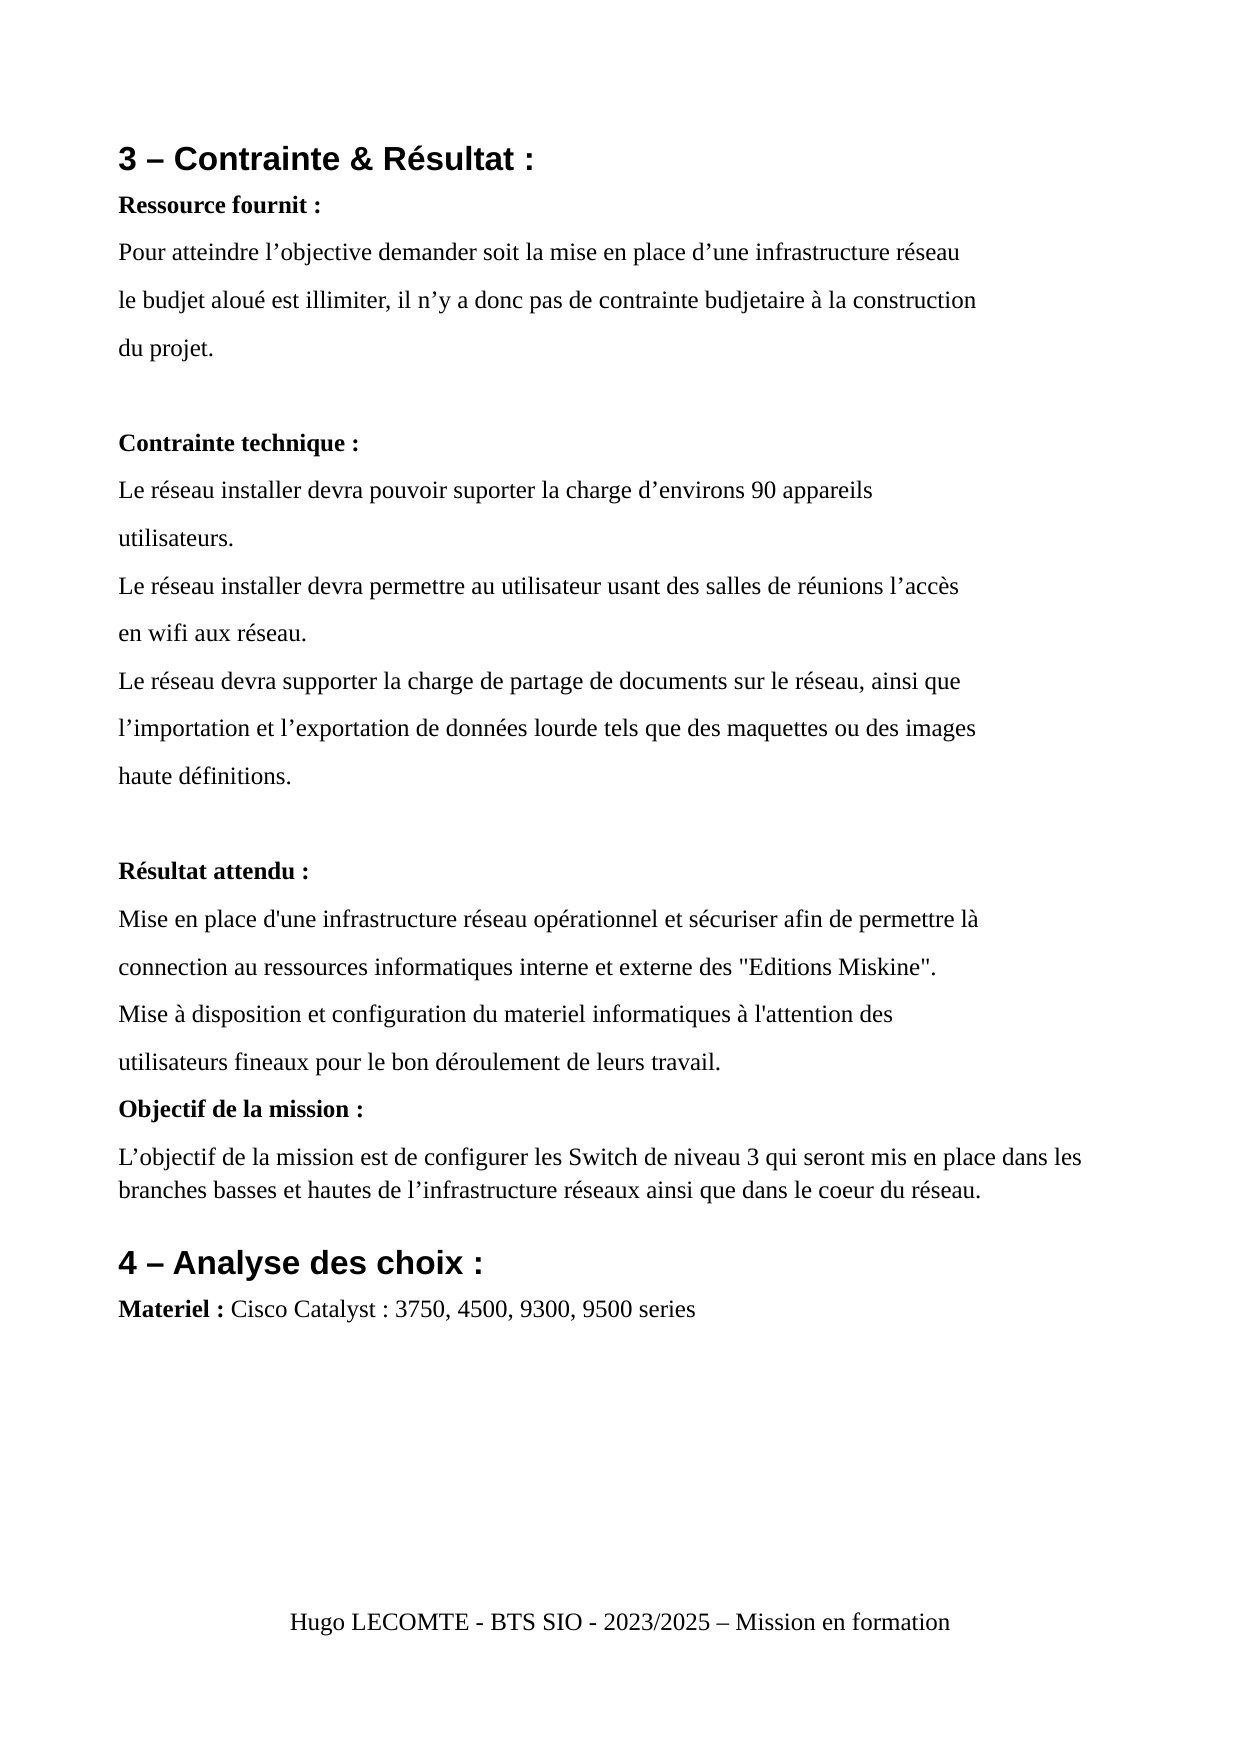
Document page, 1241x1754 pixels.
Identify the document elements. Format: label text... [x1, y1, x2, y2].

text l’importation et l’exportation de données lourde tels que des maquettes ou des images [118, 713, 1122, 742]
text utilisateurs. [118, 523, 1122, 552]
text Mise en place d'une infrastructure réseau opérationnel et sécuriser afin de permettre là [118, 904, 1122, 933]
text Le réseau installer devra permettre au utilisateur usant des salles de réunions l’accès [118, 571, 1122, 599]
text haute définitions. [118, 761, 1122, 790]
text Pour atteindre l’objective demander soit la mise en place d’une infrastructure réseau [118, 237, 1122, 266]
text Résultat attendu : [118, 856, 1122, 885]
text Le réseau devra supporter la charge de partage de documents sur le réseau, ainsi que [118, 666, 1122, 695]
subtitle 4 – Analyse des choix : [118, 1243, 1122, 1282]
text Contrainte technique : [118, 428, 1122, 457]
text utilisateurs fineaux pour le bon déroulement de leurs travail. [118, 1047, 1122, 1076]
text le budjet aloué est illimiter, il n’y a donc pas de contrainte budjetaire à la construction [118, 285, 1122, 314]
text Le réseau installer devra pouvoir suporter la charge d’environs 90 appareils [118, 476, 1122, 504]
text L’objectif de la mission est de configurer les Switch de niveau 3 qui seront mis en place dans les branches basses et hautes de l’infrastructure réseaux ainsi que dans le coeur du réseau. [118, 1142, 1122, 1204]
text du projet. [118, 333, 1122, 361]
text Materiel : Cisco Catalyst : 3750, 4500, 9300, 9500 series [118, 1294, 1122, 1323]
text en wifi aux réseau. [118, 618, 1122, 647]
subtitle 3 – Contrainte & Résultat : [118, 139, 1122, 177]
text Mise à disposition et configuration du materiel informatiques à l'attention des [118, 999, 1122, 1028]
text Ressource fournit : [118, 190, 1122, 219]
text Objectif de la mission : [118, 1094, 1122, 1123]
text connection au ressources informatiques interne et externe des "Editions Miskine". [118, 952, 1122, 980]
